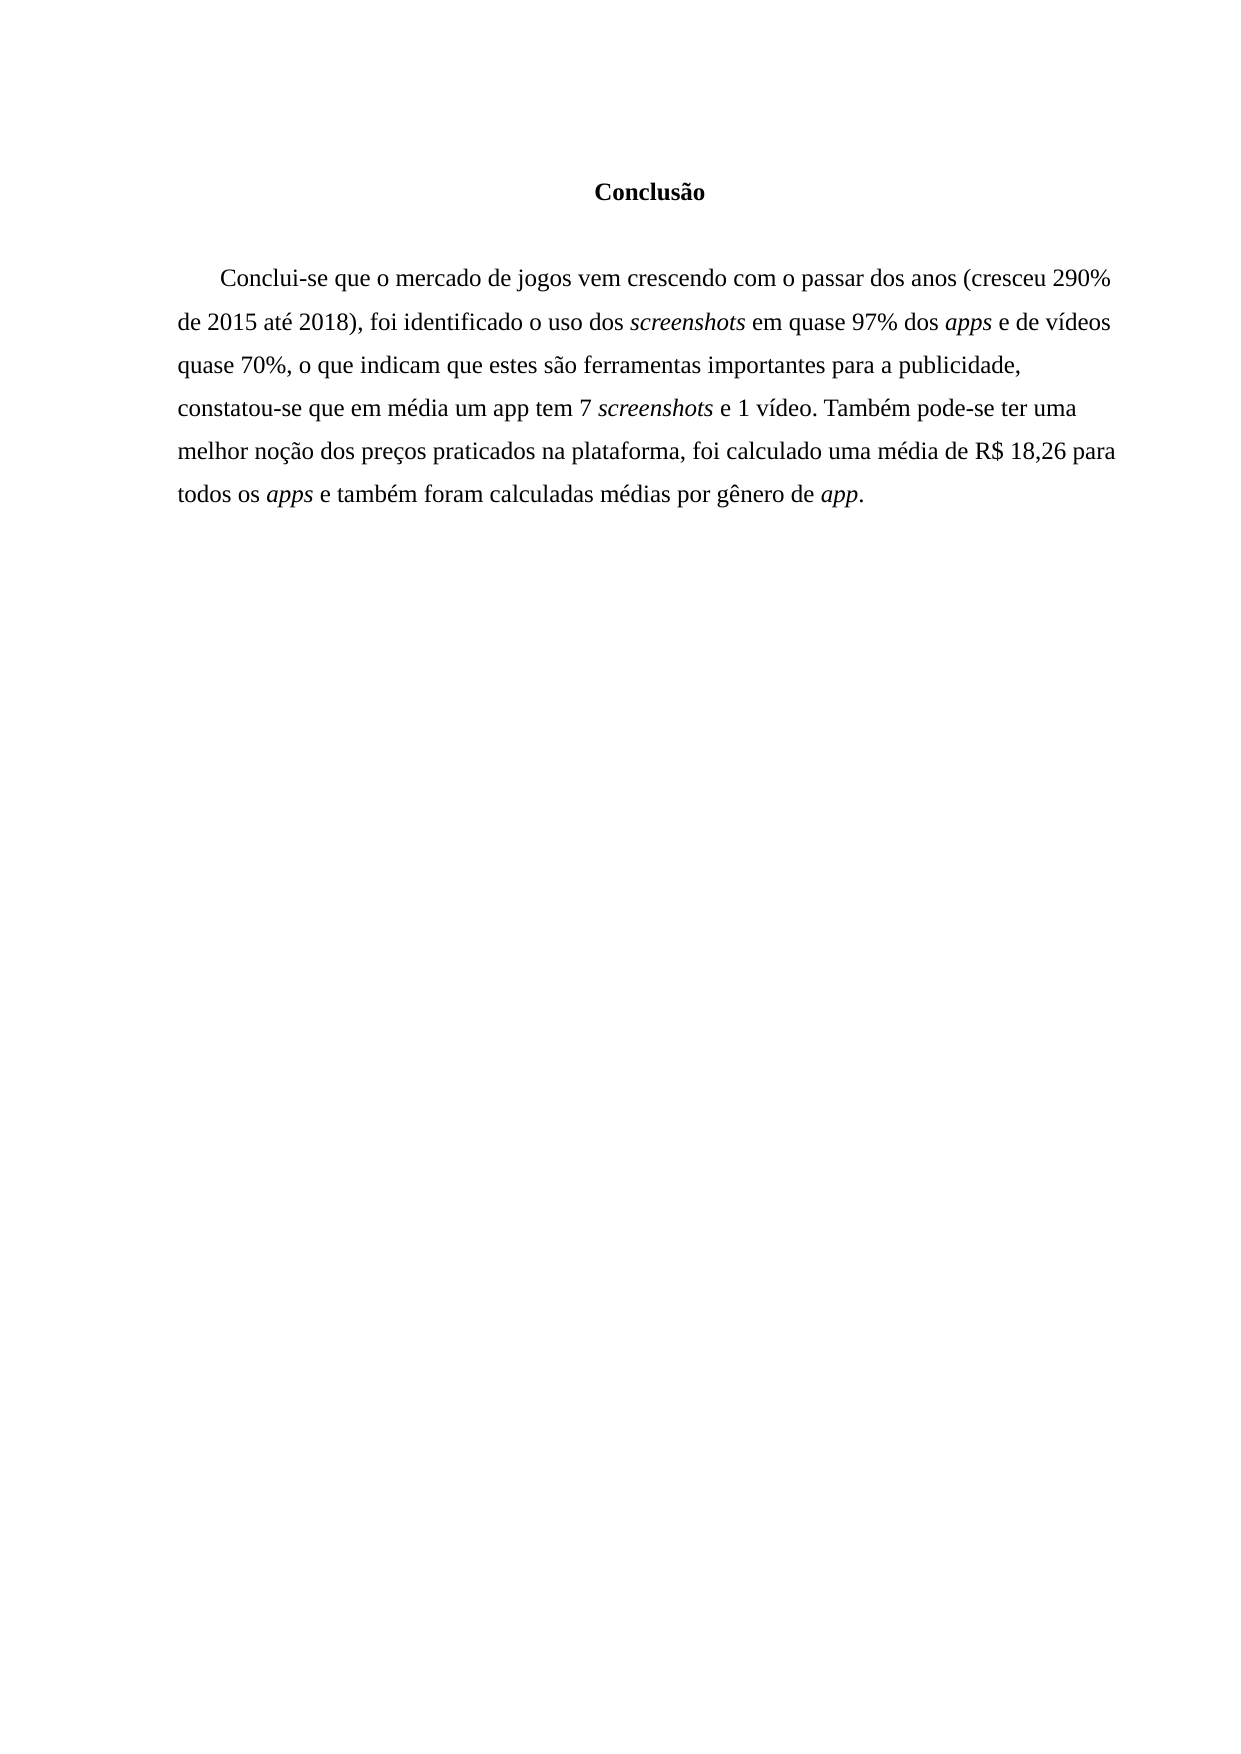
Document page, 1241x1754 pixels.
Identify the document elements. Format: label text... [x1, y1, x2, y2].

text Conclui-se que o mercado de jogos vem crescendo com o passar dos anos (cresceu 290% de 2015 até 2018), foi identificado o uso dos screenshots em quase 97% dos apps e de vídeos quase 70%, o que indicam que estes são ferramentas importantes para a publicidade, constatou-se que em média um app tem 7 screenshots e 1 vídeo. Também pode-se ter uma melhor noção dos preços praticados na plataforma, foi calculado uma média de R$ 18,26 para todos os apps e também foram calculadas médias por gênero de app. [177, 263, 1122, 508]
text Conclusão [177, 177, 1122, 206]
